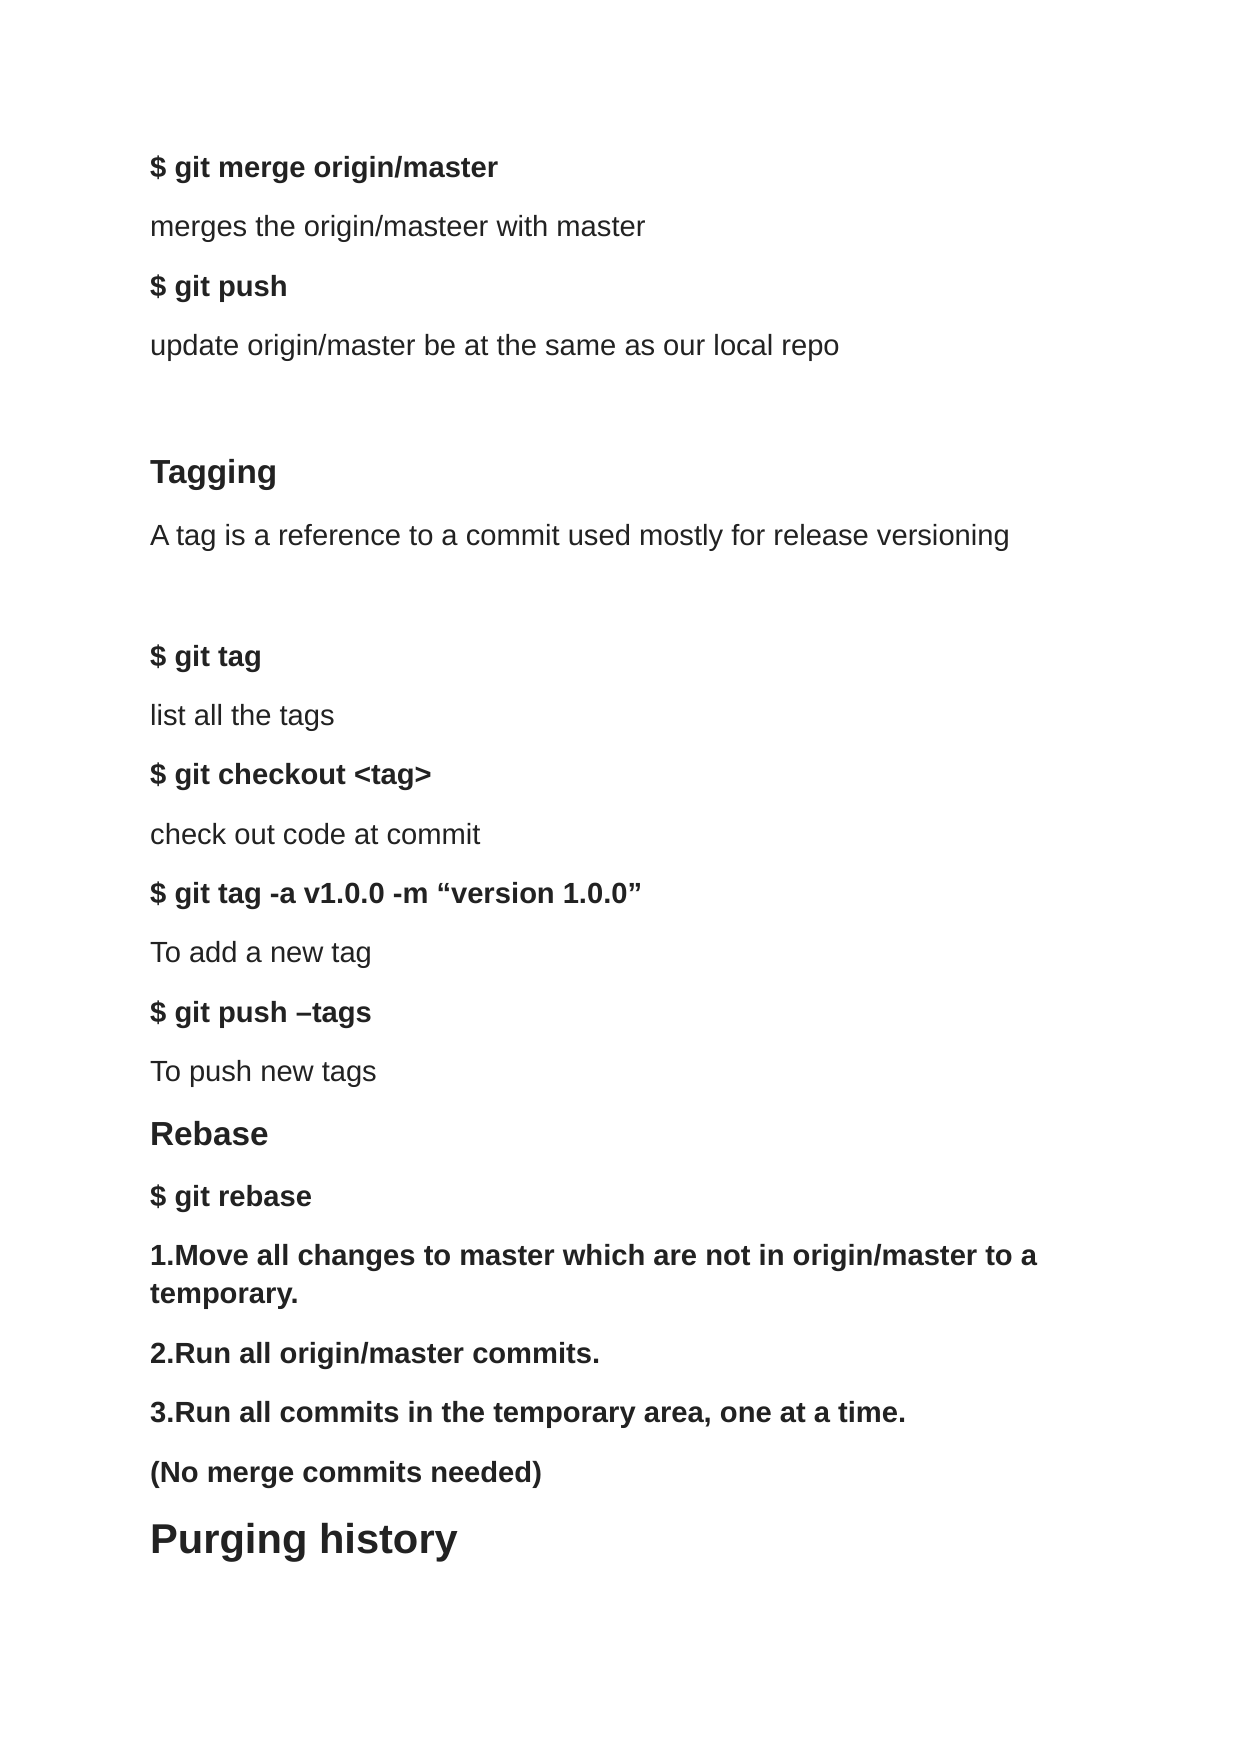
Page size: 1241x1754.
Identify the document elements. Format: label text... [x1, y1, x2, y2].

text check out code at commit [150, 817, 1090, 850]
text $ git tag -a v1.0.0 -m “version 1.0.0” [150, 876, 1090, 910]
text A tag is a reference to a commit used mostly for release versioning [150, 517, 1090, 551]
text 2.Run all origin/master commits. [150, 1336, 1090, 1369]
text $ git push –tags [150, 995, 1090, 1028]
text $ git merge origin/master [150, 150, 1090, 183]
text $ git checkout <tag> [150, 757, 1090, 791]
text Tagging [150, 452, 1090, 491]
text 1.Move all changes to master which are not in origin/master to a temporary. [150, 1238, 1090, 1310]
text $ git push [150, 269, 1090, 302]
text merges the origin/masteer with master [150, 209, 1090, 243]
text $ git tag [150, 639, 1090, 672]
text Rebase [150, 1114, 1090, 1152]
text (No merge commits needed) [150, 1455, 1090, 1488]
text $ git rebase [150, 1179, 1090, 1212]
text list all the tags [150, 698, 1090, 732]
text Purging history [150, 1514, 1090, 1562]
text To push new tags [150, 1054, 1090, 1088]
text 3.Run all commits in the temporary area, one at a time. [150, 1395, 1090, 1429]
text To add a new tag [150, 936, 1090, 969]
text update origin/master be at the same as our local repo [150, 328, 1090, 362]
